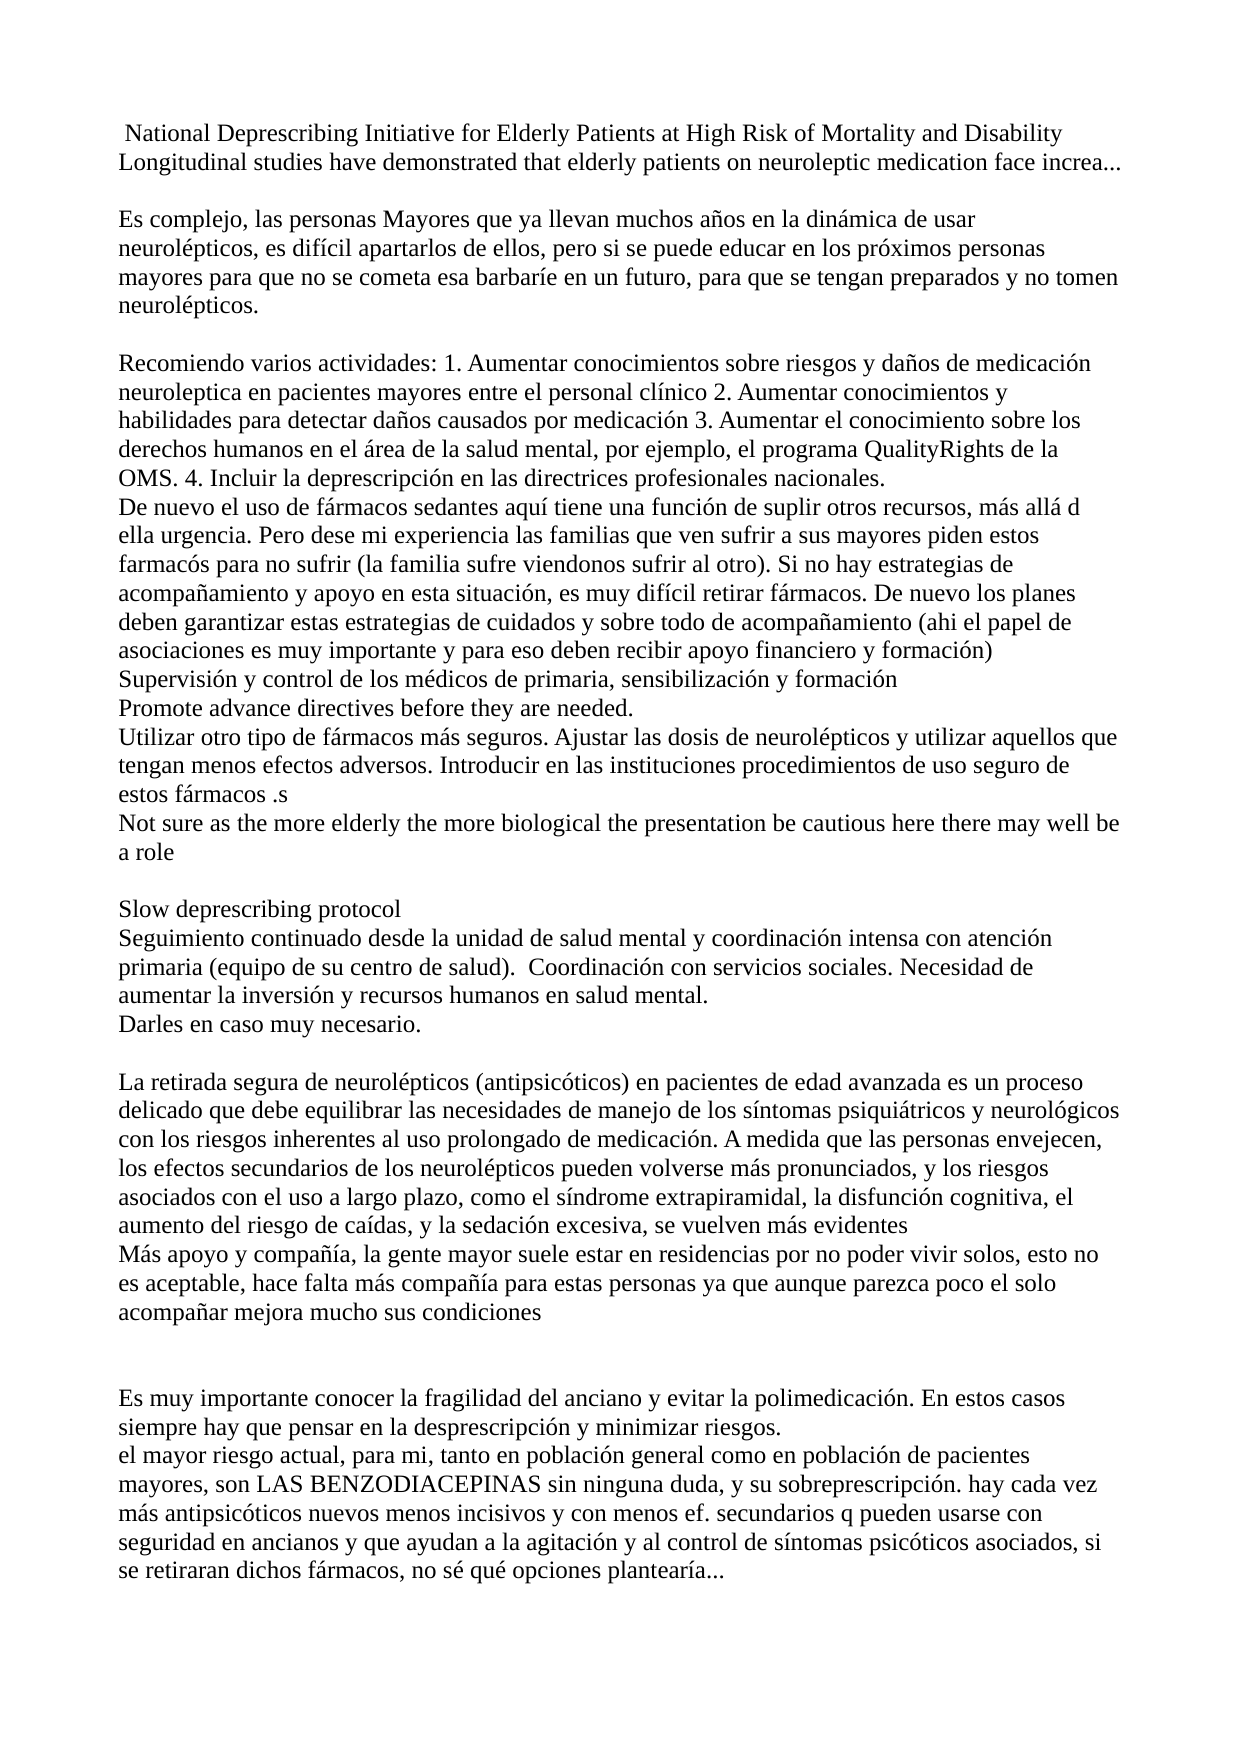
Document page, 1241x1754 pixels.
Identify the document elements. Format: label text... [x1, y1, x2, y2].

text Darles en caso muy necesario. [118, 1009, 1122, 1038]
text Es muy importante conocer la fragilidad del anciano y evitar la polimedicación. En estos casos siempre hay que pensar en la desprescripción y minimizar riesgos. [118, 1383, 1122, 1441]
text Recomiendo varios actividades: 1. Aumentar conocimientos sobre riesgos y daños de medicación neuroleptica en pacientes mayores entre el personal clínico 2. Aumentar conocimientos y habilidades para detectar daños causados por medicación 3. Aumentar el conocimiento sobre los derechos humanos en el área de la salud mental, por ejemplo, el programa QualityRights de la OMS. 4. Incluir la deprescripción en las directrices profesionales nacionales. [118, 348, 1122, 492]
text Es complejo, las personas Mayores que ya llevan muchos años en la dinámica de usar neurolépticos, es difícil apartarlos de ellos, pero si se puede educar en los próximos personas mayores para que no se cometa esa barbaríe en un futuro, para que se tengan preparados y no tomen neurolépticos. [118, 204, 1122, 319]
text Promote advance directives before they are needed. [118, 693, 1122, 722]
text Supervisión y control de los médicos de primaria, sensibilización y formación [118, 664, 1122, 693]
text Utilizar otro tipo de fármacos más seguros. Ajustar las dosis de neurolépticos y utilizar aquellos que tengan menos efectos adversos. Introducir en las instituciones procedimientos de uso seguro de estos fármacos .s [118, 722, 1122, 808]
text Seguimiento continuado desde la unidad de salud mental y coordinación intensa con atención primaria (equipo de su centro de salud). Coordinación con servicios sociales. Necesidad de aumentar la inversión y recursos humanos en salud mental. [118, 923, 1122, 1009]
text Slow deprescribing protocol [118, 894, 1122, 923]
text De nuevo el uso de fármacos sedantes aquí tiene una función de suplir otros recursos, más allá d ella urgencia. Pero dese mi experiencia las familias que ven sufrir a sus mayores piden estos farmacós para no sufrir (la familia sufre viendonos sufrir al otro). Si no hay estrategias de acompañamiento y apoyo en esta situación, es muy difícil retirar fármacos. De nuevo los planes deben garantizar estas estrategias de cuidados y sobre todo de acompañamiento (ahi el papel de asociaciones es muy importante y para eso deben recibir apoyo financiero y formación) [118, 492, 1122, 664]
text La retirada segura de neurolépticos (antipsicóticos) en pacientes de edad avanzada es un proceso delicado que debe equilibrar las necesidades de manejo de los síntomas psiquiátricos y neurológicos con los riesgos inherentes al uso prolongado de medicación. A medida que las personas envejecen, los efectos secundarios de los neurolépticos pueden volverse más pronunciados, y los riesgos asociados con el uso a largo plazo, como el síndrome extrapiramidal, la disfunción cognitiva, el aumento del riesgo de caídas, y la sedación excesiva, se vuelven más evidentes [118, 1067, 1122, 1239]
text Not sure as the more elderly the more biological the presentation be cautious here there may well be a role [118, 808, 1122, 866]
text National Deprescribing Initiative for Elderly Patients at High Risk of Mortality and Disability Longitudinal studies have demonstrated that elderly patients on neuroleptic medication face increa... [118, 118, 1122, 176]
text Más apoyo y compañía, la gente mayor suele estar en residencias por no poder vivir solos, esto no es aceptable, hace falta más compañía para estas personas ya que aunque parezca poco el solo acompañar mejora mucho sus condiciones [118, 1239, 1122, 1326]
text el mayor riesgo actual, para mi, tanto en población general como en población de pacientes mayores, son LAS BENZODIACEPINAS sin ninguna duda, y su sobreprescripción. hay cada vez más antipsicóticos nuevos menos incisivos y con menos ef. secundarios q pueden usarse con seguridad en ancianos y que ayudan a la agitación y al control de síntomas psicóticos asociados, si se retiraran dichos fármacos, no sé qué opciones plantearía... [118, 1441, 1122, 1584]
